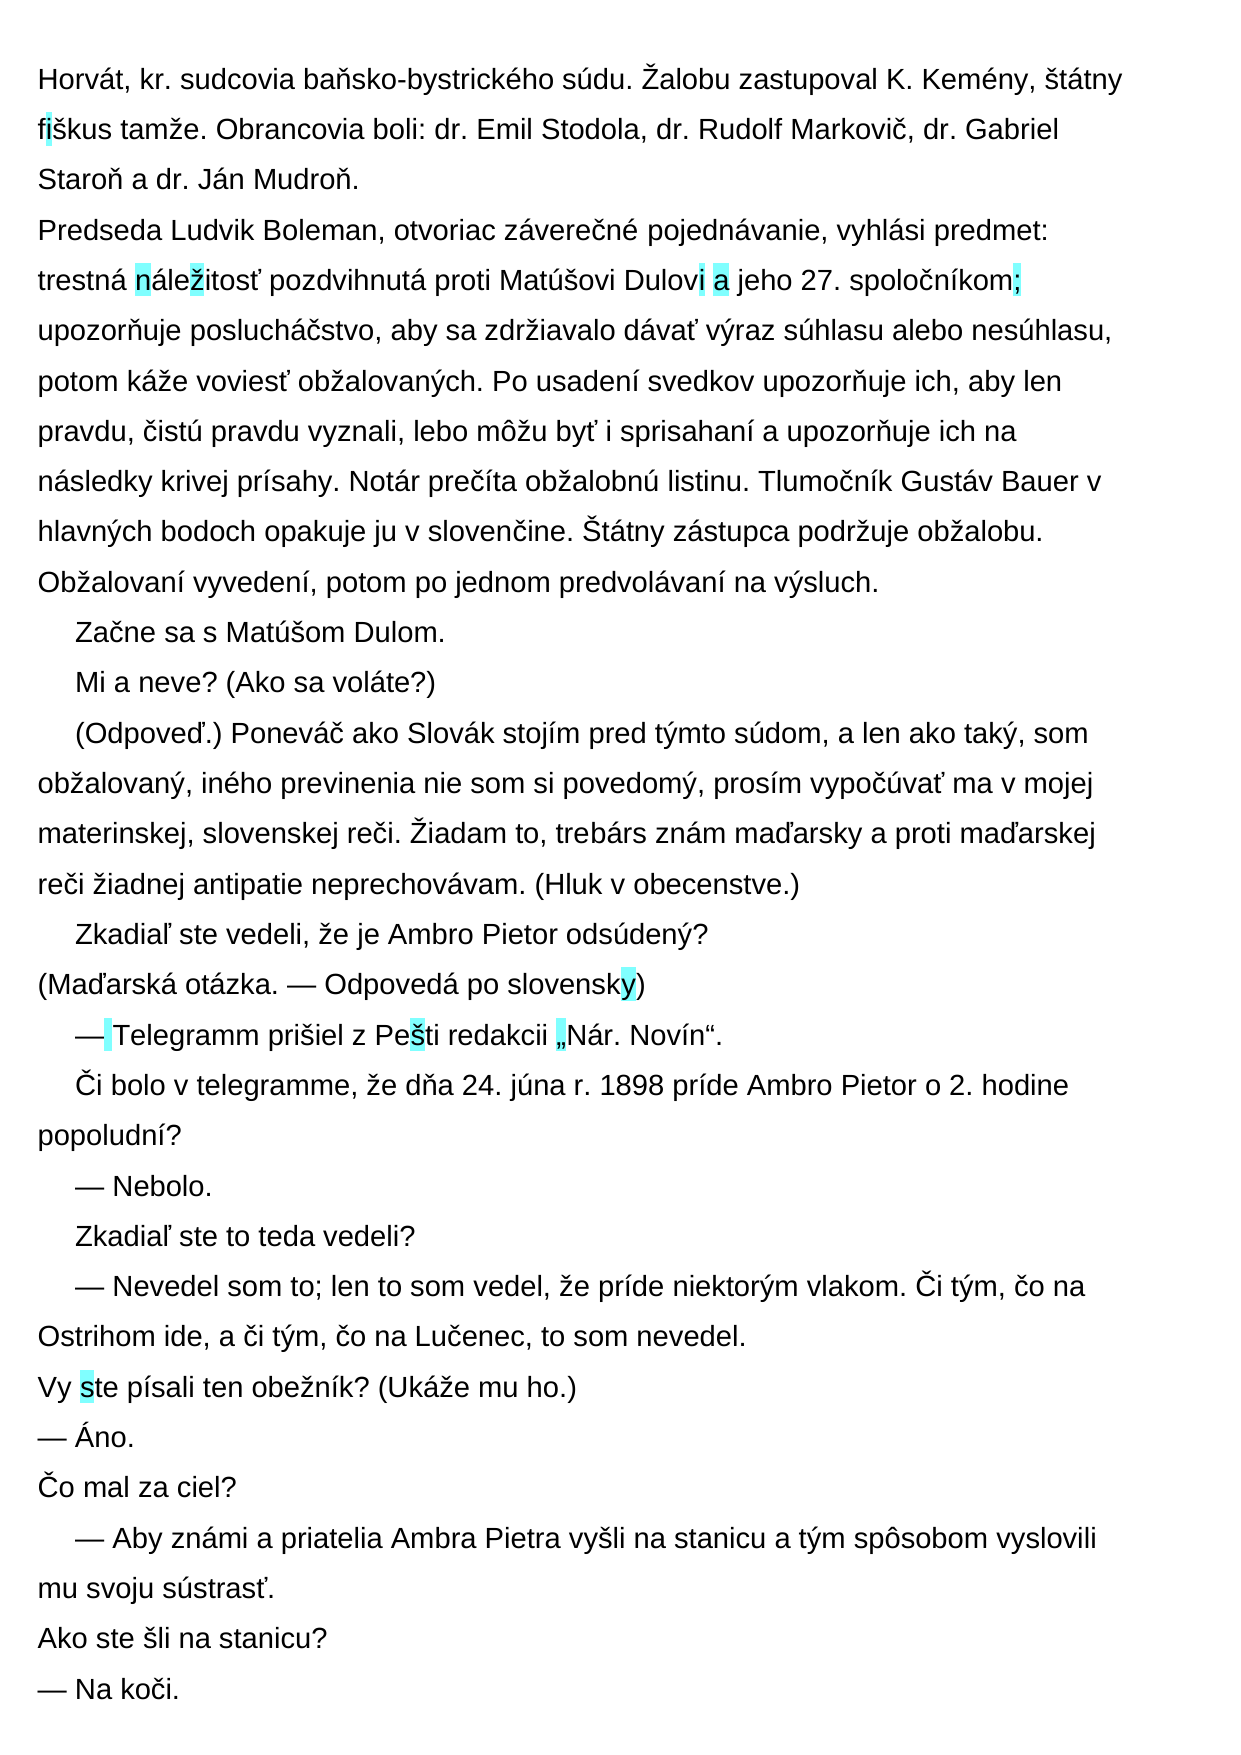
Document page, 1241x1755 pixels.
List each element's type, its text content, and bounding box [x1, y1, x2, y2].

text Zkadiaľ ste vedeli, že je Ambro Pietor odsúdený? [37, 917, 1130, 951]
text Čo mal za ciel? [37, 1470, 1130, 1504]
text — Nevedel som to; len to som vedel, že príde niektorým vlakom. Či tým, čo na Ostrihom ide, a či tým, čo na Lučenec, to som nevedel. [37, 1269, 1130, 1353]
text — Telegramm prišiel z Pešti redakcii „Nár. Novín“. [37, 1018, 1130, 1051]
text (Odpoveď.) Poneváč ako Slovák stojím pred týmto súdom, a len ako taký, som obžalovaný, iného pre­vinenia nie som si povedomý, prosím vypočúvať ma v mojej materinskej, slovenskej reči. Žiadam to, tre­bárs znám maďarsky a proti maďarskej reči žiadnej antipatie neprechovávam. (Hluk v obecenstve.) [37, 716, 1130, 900]
text Zkadiaľ ste to teda vedeli? [37, 1219, 1130, 1252]
text — Aby známi a priatelia Ambra Pietra vyšli na stanicu a tým spôsobom vyslovili mu svoju sústrasť. [37, 1521, 1130, 1604]
text — Nebolo. [37, 1168, 1130, 1202]
text (Maďarská otázka. — Odpovedá po slovensky) [37, 967, 1130, 1001]
text Či bolo v telegramme, že dňa 24. júna r. 1898 príde Ambro Pietor o 2. hodine popoludní? [37, 1068, 1130, 1152]
text Začne sa s Matúšom Dulom. [37, 615, 1130, 649]
text Horvát, kr. sudcovia baňsko-bystrického súdu. Žalobu zastupoval K. Kemény, štátny fiškus tamže. Obrancovia boli: dr. Emil Stodola, dr. Rudolf Markovič, dr. Gabriel Staroň a dr. Ján Mudroň. [37, 62, 1130, 196]
text Predseda Ludvik Boleman, otvoriac záverečné pojednávanie, vyhlási predmet: trestná náležitosť po­zdvihnutá proti Matúšovi Dulovi a jeho 27. spoloč­níkom; upozorňuje poslucháčstvo, aby sa zdržiavalo dávať výraz súhlasu alebo nesúhlasu, potom káže voviesť obžalovaných. Po usadení svedkov upozorňuje ich, aby len pravdu, čistú pravdu vyznali, lebo môžu byť i sprisahaní a upozorňuje ich na následky krivej prí­sahy. Notár prečíta obžalobnú listinu. Tlumočník Gustáv Bauer v hlavných bodoch opakuje ju v sloven­čine. Štátny zástupca podržuje obžalobu. Obžalovaní vyvedení, potom po jednom predvolávaní na výsluch. [37, 213, 1130, 598]
text Vy ste písali ten obežník? (Ukáže mu ho.) [37, 1370, 1130, 1403]
text Mi a neve? (Ako sa voláte?) [37, 665, 1130, 699]
text — Na koči. [37, 1672, 1130, 1705]
text Ako ste šli na stanicu? [37, 1621, 1130, 1655]
text — Áno. [37, 1420, 1130, 1454]
